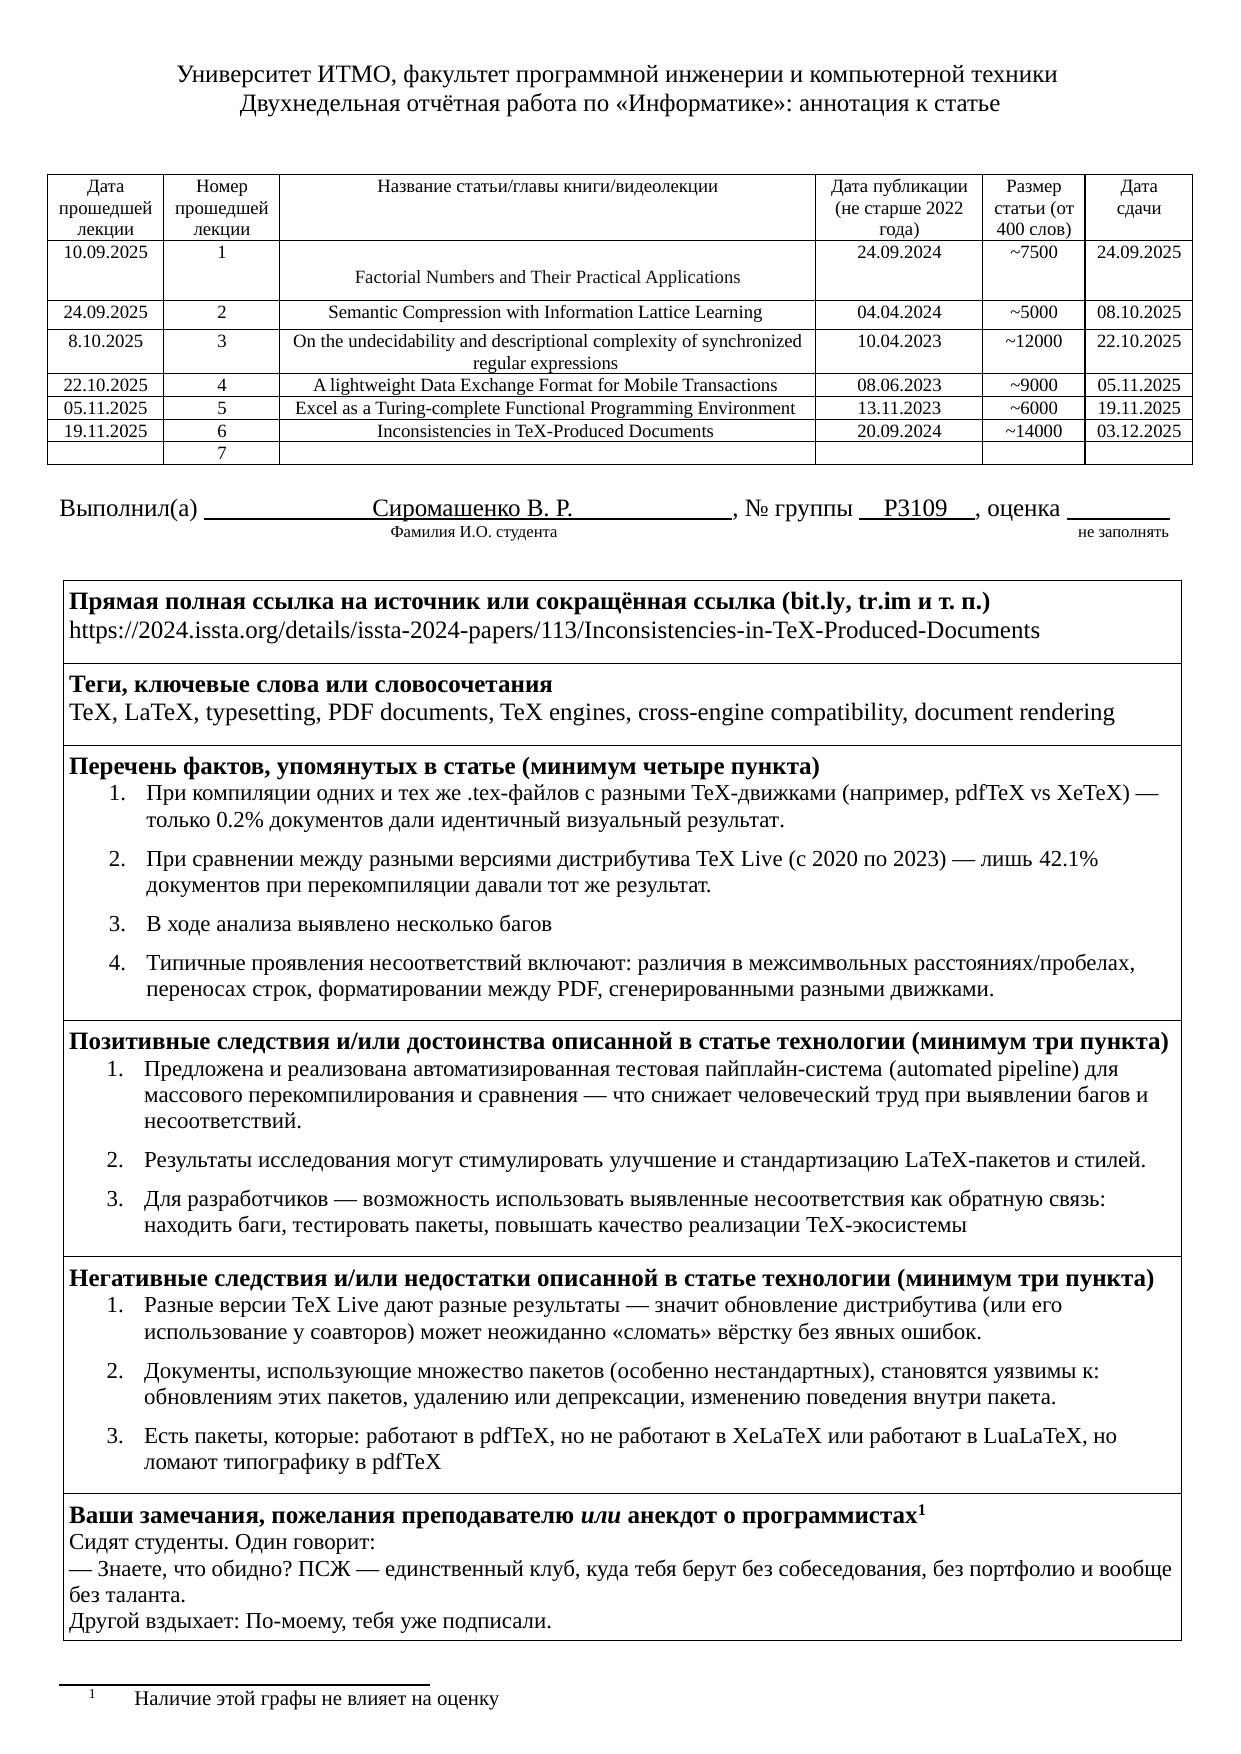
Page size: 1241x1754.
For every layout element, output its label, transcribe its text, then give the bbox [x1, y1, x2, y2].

table_cell [1086, 442, 1192, 464]
table_cell 08.10.2025 [1086, 301, 1192, 329]
table_cell 05.11.2025 [1086, 374, 1192, 396]
table_header Прямая полная ссылка на источник или сокращённая ссылка (bit.ly, tr.im и т. п.) https://2024.issta.org/details/issta-2024-papers/113/Inconsistencies-in-TeX-Produced-Documents [64, 581, 1181, 662]
table_cell Негативные следствия и/или недостатки описанной в статье технологии (минимум три пункта) Разные версии TeX Live дают разные результаты — значит обновление дистрибутива (или его использование у соавторов) может неожиданно «сломать» вёрстку без явных ошибок. Документы, использующие множество пакетов (особенно нестандартных), становятся уязвимы к: обновлениям этих пакетов, удалению или депрексации, изменению поведения внутри пакета. Есть пакеты, которые: работают в pdfTeX, но не работают в XeLaTeX или работают в LuaLaTeX, но ломают типографику в pdfTeX [64, 1257, 1181, 1493]
table_header Дата сдачи [1086, 175, 1192, 240]
table_cell 03.12.2025 [1086, 420, 1192, 441]
table_cell 10.09.2025 [48, 241, 163, 300]
table_cell 24.09.2024 [816, 241, 982, 300]
table_cell [816, 442, 982, 464]
table_cell Inconsistencies in TeX-Produced Documents [280, 420, 815, 441]
table_cell 24.09.2025 [1086, 241, 1192, 300]
text Фамилия И.О. студента не заполнять [59, 522, 1181, 551]
table_cell 8.10.2025 [48, 330, 163, 373]
table_cell ~6000 [983, 397, 1084, 418]
table_cell Ваши замечания, пожелания преподавателю или анекдот о программистах Сидят студенты. Один говорит: — Знаете, что обидно? ПСЖ — единственный клуб, куда тебя берут без собеседования, без портфолио и вообще без таланта. Другой вздыхает: По-моему, тебя уже подписали. [64, 1494, 1181, 1639]
table_cell 19.11.2025 [48, 420, 163, 441]
table_cell 22.10.2025 [1086, 330, 1192, 373]
table_cell 1 [164, 241, 279, 300]
text Выполнил(а) Сиромашенко В. Р. , № группы P3109 , оценка [59, 493, 1181, 522]
table_cell [48, 442, 163, 464]
table_cell 10.04.2023 [816, 330, 982, 373]
table_cell 08.06.2023 [816, 374, 982, 396]
table_cell 2 [164, 301, 279, 329]
table_cell 05.11.2025 [48, 397, 163, 418]
table_header Дата публикации (не старше 2022 года) [816, 175, 982, 240]
table_cell 7 [164, 442, 279, 464]
table_cell Позитивные следствия и/или достоинства описанной в статье технологии (минимум три пункта) Предложена и реализована автоматизированная тестовая пайплайн-система (automated pipeline) для массового перекомпилирования и сравнения — что снижает человеческий труд при выявлении багов и несоответствий. Результаты исследования могут стимулировать улучшение и стандартизацию LaTeX-пакетов и стилей. Для разработчиков — возможность использовать выявленные несоответствия как обратную связь: находить баги, тестировать пакеты, повышать качество реализации TeX-экосистемы [64, 1021, 1181, 1256]
text Университет ИТМО, факультет программной инженерии и компьютерной техники [59, 59, 1181, 88]
table_cell Semantic Compression with Information Lattice Learning [280, 301, 815, 329]
table_cell ~5000 [983, 301, 1084, 329]
table_cell On the undecidability and descriptional complexity of synchronized regular expressions [280, 330, 815, 373]
table_cell 04.04.2024 [816, 301, 982, 329]
table_cell ~14000 [983, 420, 1084, 441]
table_cell Factorial Numbers and Their Practical Applications [280, 241, 815, 300]
table_cell Перечень фактов, упомянутых в статье (минимум четыре пункта) При компиляции одних и тех же .tex-файлов с разными TeX-движками (например, pdfTeX vs XeTeX) — только 0.2% документов дали идентичный визуальный результат. При сравнении между разными версиями дистрибутива TeX Live (с 2020 по 2023) — лишь 42.1% документов при перекомпиляции давали тот же результат. В ходе анализа выявлено несколько багов Типичные проявления несоответствий включают: различия в межсимвольных расстояниях/пробелах, переносах строк, форматировании между PDF, сгенерированными разными движками. [64, 746, 1181, 1020]
table_cell Теги, ключевые слова или словосочетания TeX, LaTeX, typesetting, PDF documents, TeX engines, cross-engine compatibility, document rendering [64, 664, 1181, 744]
text Двухнедельная отчётная работа по «Информатике»: аннотация к статье [59, 88, 1181, 117]
table_cell ~12000 [983, 330, 1084, 373]
table_cell 3 [164, 330, 279, 373]
table_cell [280, 442, 815, 464]
table_cell 19.11.2025 [1086, 397, 1192, 418]
table_cell [983, 442, 1084, 464]
table_cell 24.09.2025 [48, 301, 163, 329]
table_header Название статьи/главы книги/видеолекции [280, 175, 815, 240]
table_cell ~7500 [983, 241, 1084, 300]
table_cell 20.09.2024 [816, 420, 982, 441]
table_cell Excel as a Turing-complete Functional Programming Environment [280, 397, 815, 418]
table_cell 5 [164, 397, 279, 418]
table_cell 22.10.2025 [48, 374, 163, 396]
table_cell 6 [164, 420, 279, 441]
table_cell ~9000 [983, 374, 1084, 396]
table_cell A lightweight Data Exchange Format for Mobile Transactions [280, 374, 815, 396]
table_cell 13.11.2023 [816, 397, 982, 418]
table_header Размер статьи (от 400 слов) [983, 175, 1084, 240]
table_header Номер прошедшей лекции [164, 175, 279, 240]
table_cell 4 [164, 374, 279, 396]
table_header Дата прошедшей лекции [48, 175, 163, 240]
